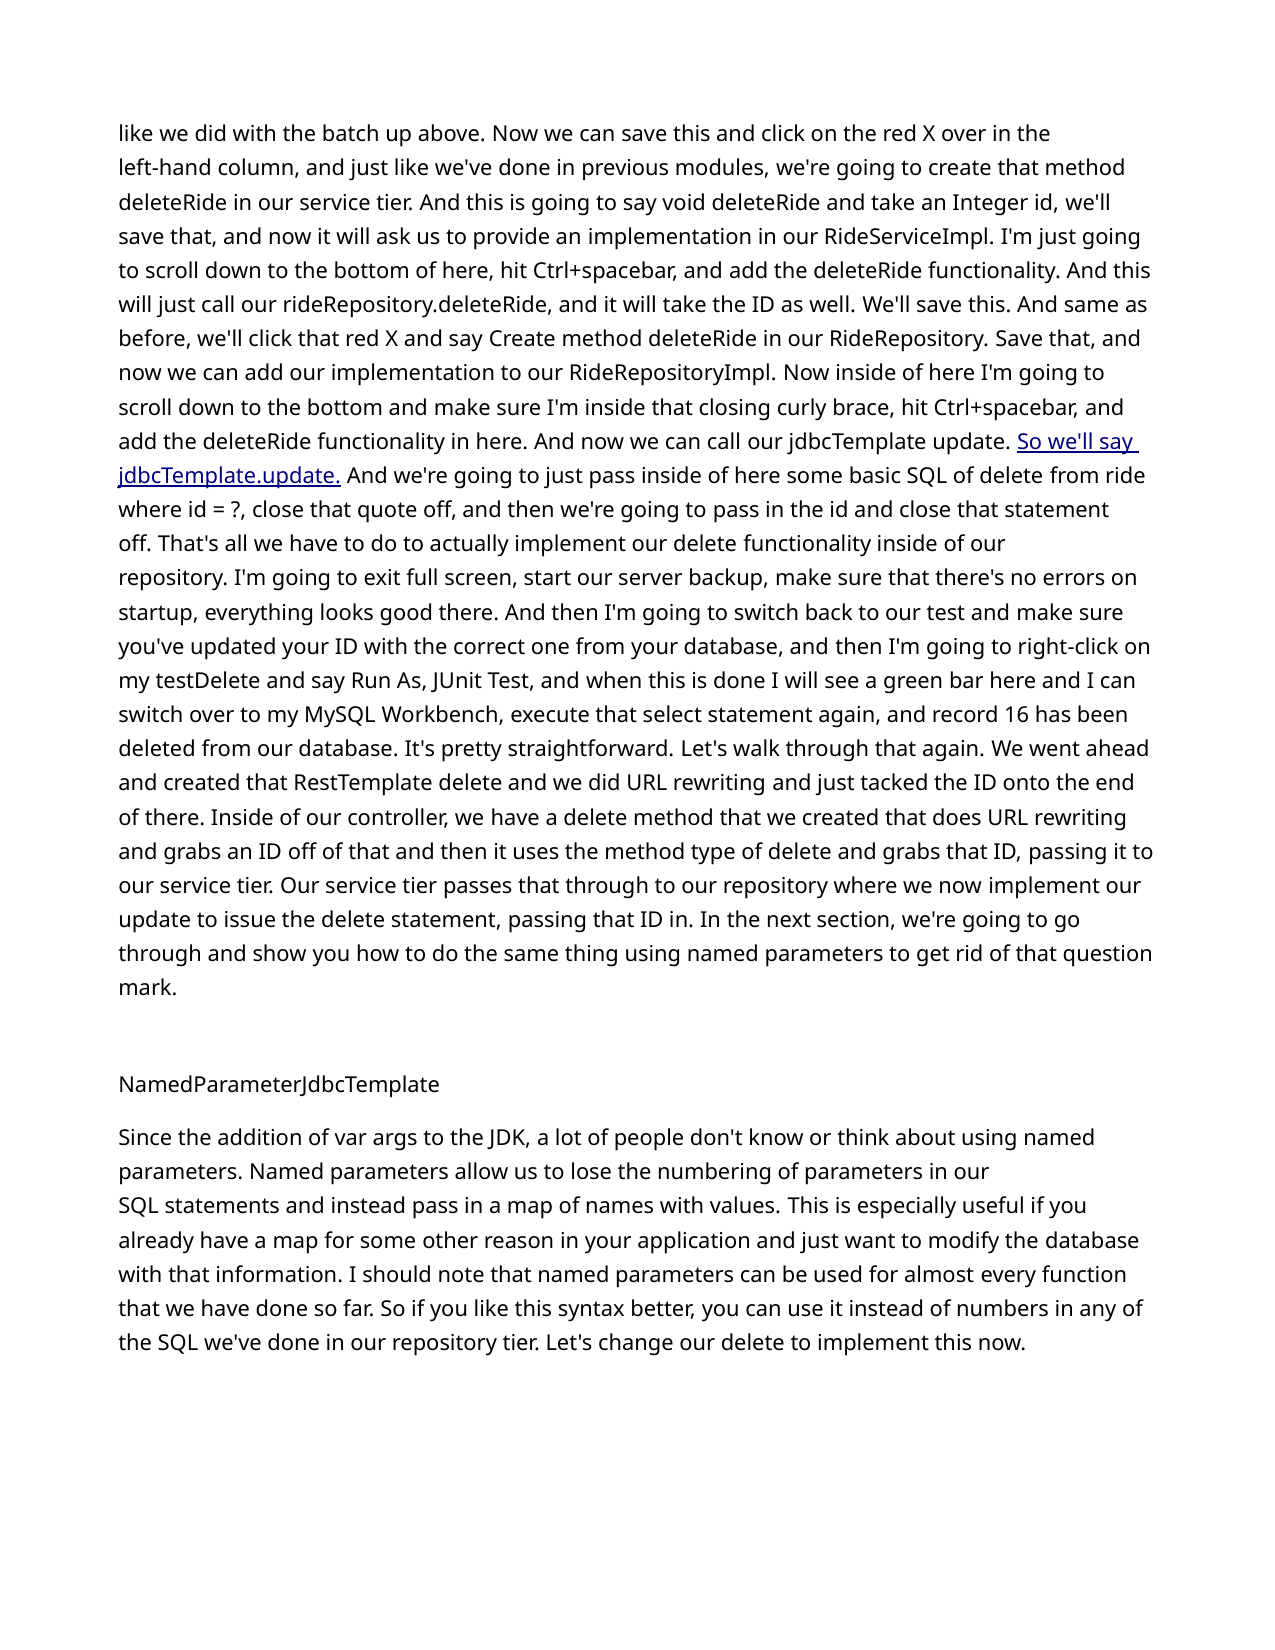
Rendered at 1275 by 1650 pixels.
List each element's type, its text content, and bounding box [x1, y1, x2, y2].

subtitle NamedParameterJdbcTemplate [118, 1069, 1157, 1099]
text like we did with the batch up above. Now we can save this and click on the red X over in the left‑hand column, and just like we've done in previous modules, we're going to create that method deleteRide in our service tier. And this is going to say void deleteRide and take an Integer id, we'll save that, and now it will ask us to provide an implementation in our RideServiceImpl. I'm just going to scroll down to the bottom of here, hit Ctrl+spacebar, and add the deleteRide functionality. And this will just call our rideRepository.deleteRide, and it will take the ID as well. We'll save this. And same as before, we'll click that red X and say Create method deleteRide in our RideRepository. Save that, and now we can add our implementation to our RideRepositoryImpl. Now inside of here I'm going to scroll down to the bottom and make sure I'm inside that closing curly brace, hit Ctrl+spacebar, and add the deleteRide functionality in here. And now we can call our jdbcTemplate update. So we'll say jdbcTemplate.update. And we're going to just pass inside of here some basic SQL of delete from ride where id = ?, close that quote off, and then we're going to pass in the id and close that statement off. That's all we have to do to actually implement our delete functionality inside of our repository. I'm going to exit full screen, start our server backup, make sure that there's no errors on startup, everything looks good there. And then I'm going to switch back to our test and make sure you've updated your ID with the correct one from your database, and then I'm going to right‑click on my testDelete and say Run As, JUnit Test, and when this is done I will see a green bar here and I can switch over to my MySQL Workbench, execute that select statement again, and record 16 has been deleted from our database. It's pretty straightforward. Let's walk through that again. We went ahead and created that RestTemplate delete and we did URL rewriting and just tacked the ID onto the end of there. Inside of our controller, we have a delete method that we created that does URL rewriting and grabs an ID off of that and then it uses the method type of delete and grabs that ID, passing it to our service tier. Our service tier passes that through to our repository where we now implement our update to issue the delete statement, passing that ID in. In the next section, we're going to go through and show you how to do the same thing using named parameters to get rid of that question mark. [118, 118, 1157, 1002]
text Since the addition of var args to the JDK, a lot of people don't know or think about using named parameters. Named parameters allow us to lose the numbering of parameters in our SQL statements and instead pass in a map of names with values. This is especially useful if you already have a map for some other reason in your application and just want to modify the database with that information. I should note that named parameters can be used for almost every function that we have done so far. So if you like this syntax better, you can use it instead of numbers in any of the SQL we've done in our repository tier. Let's change our delete to implement this now. [118, 1122, 1157, 1357]
